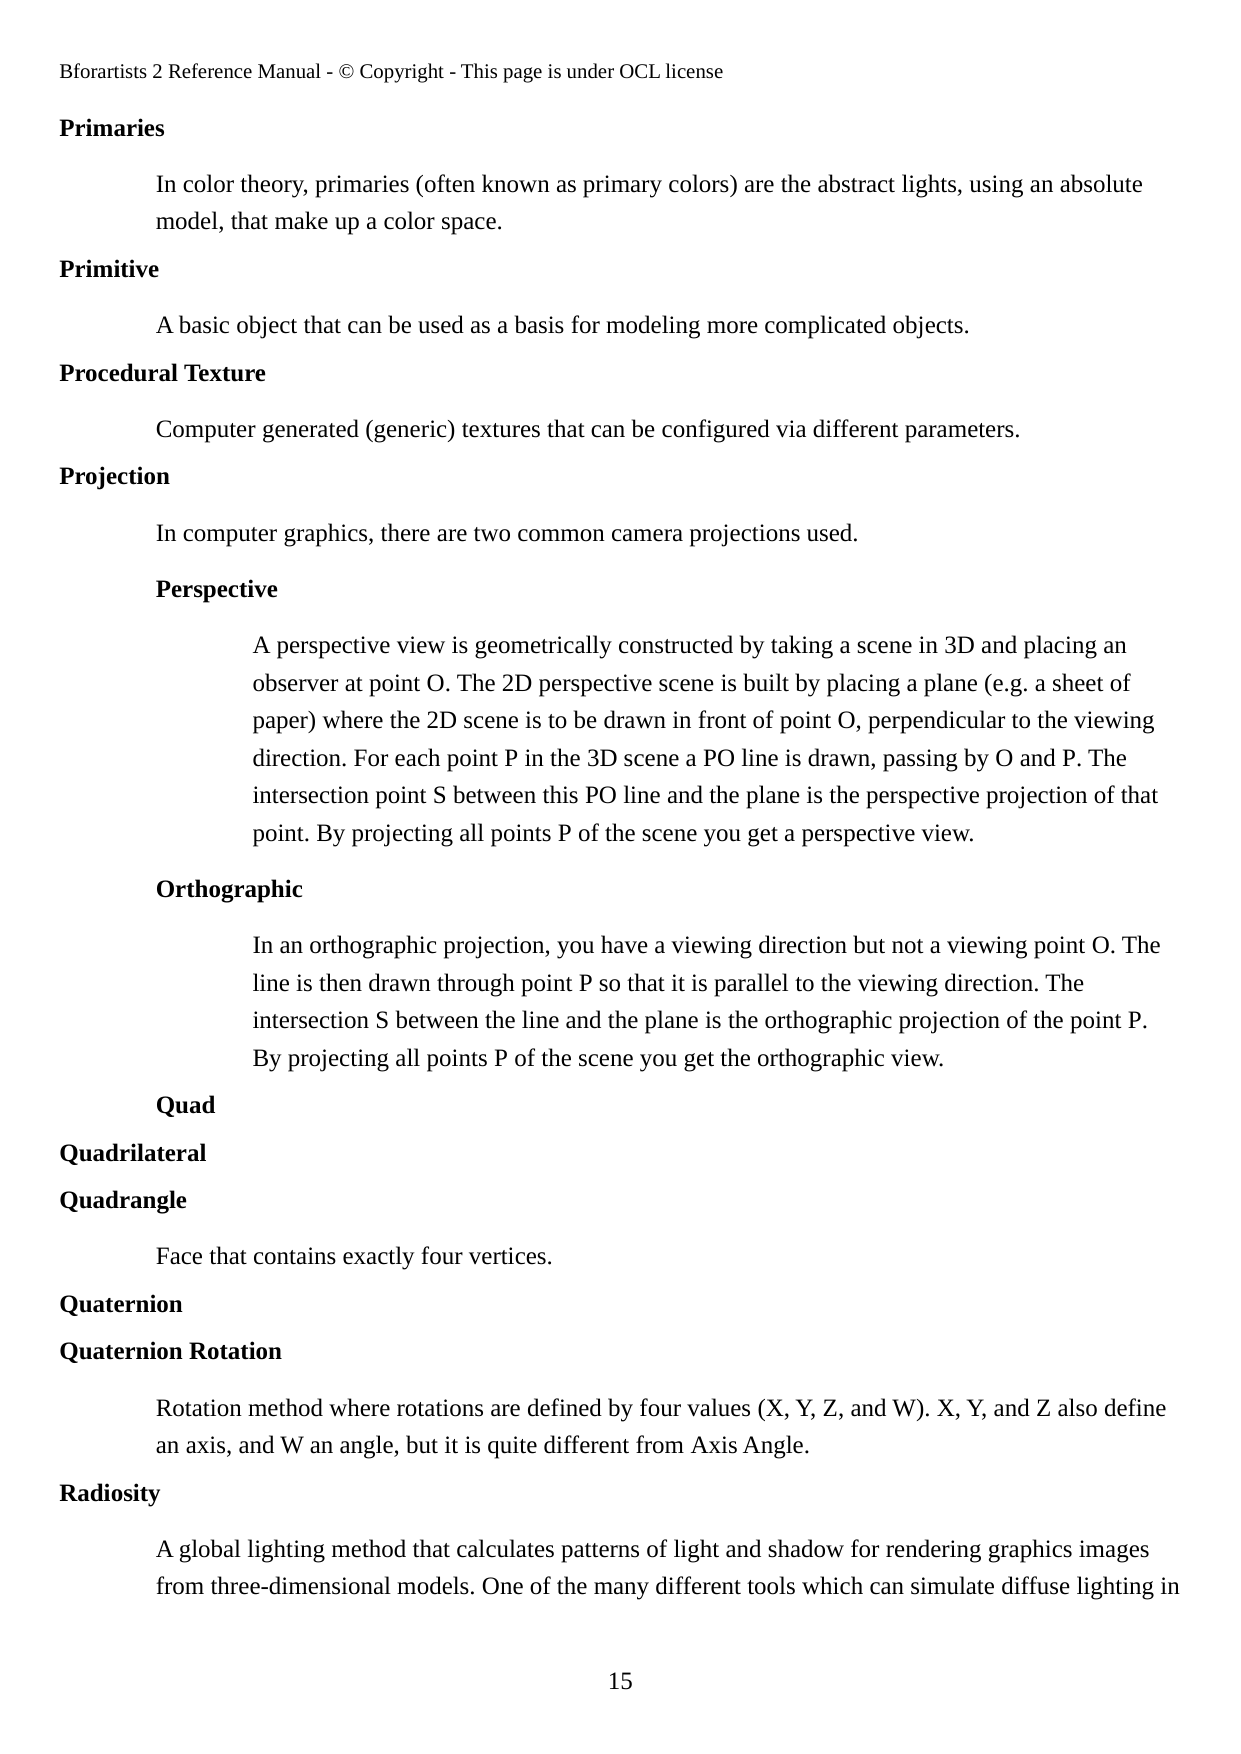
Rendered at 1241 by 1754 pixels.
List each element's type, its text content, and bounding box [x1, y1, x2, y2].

subtitle Primaries [59, 113, 1181, 141]
subtitle Radiosity [59, 1478, 1181, 1506]
subtitle Quaternion [59, 1289, 1181, 1318]
list In an orthographic projection, you have a viewing direction but not a viewing point O. The line is then drawn through point P so that it is parallel to the viewing direction. The intersection S between the line and the plane is the orthographic projection of the point P. By projecting all points P of the scene you get the orthographic view. [252, 921, 1181, 1071]
list A basic object that can be used as a basis for modeling more complicated objects. [156, 301, 1181, 339]
list Face that contains exactly four vertices. [156, 1233, 1181, 1270]
subtitle Procedural Texture [59, 358, 1181, 386]
list A perspective view is geometrically constructed by taking a scene in 3D and placing an observer at point O. The 2D perspective scene is built by placing a plane (e.g. a sheet of paper) where the 2D scene is to be drawn in front of point O, perpendicular to the viewing direction. For each point P in the 3D scene a PO line is drawn, passing by O and P. The intersection point S between this PO line and the plane is the perspective projection of that point. By projecting all points P of the scene you get a perspective view. [252, 621, 1181, 846]
text A global lighting method that calculates patterns of light and shadow for rendering graphics images from three-dimensional models. One of the many different tools which can simulate diffuse lighting in [156, 1525, 1181, 1600]
subtitle Orthographic [156, 865, 1181, 903]
subtitle Quadrangle [59, 1185, 1181, 1214]
list Computer generated (generic) textures that can be configured via different parameters. [156, 405, 1181, 443]
subtitle Perspective [156, 565, 1181, 603]
list Rotation method where rotations are defined by four values (X, Y, Z, and W). X, Y, and Z also define an axis, and W an angle, but it is quite different from Axis Angle. [156, 1384, 1181, 1459]
subtitle Quad [156, 1090, 1181, 1119]
subtitle Quadrilateral [59, 1138, 1181, 1166]
subtitle Quaternion Rotation [59, 1336, 1181, 1365]
subtitle Projection [59, 461, 1181, 490]
subtitle Primitive [59, 254, 1181, 283]
text In computer graphics, there are two common camera projections used. [156, 509, 1181, 546]
list In color theory, primaries (often known as primary colors) are the abstract lights, using an absolute model, that make up a color space. [156, 160, 1181, 235]
